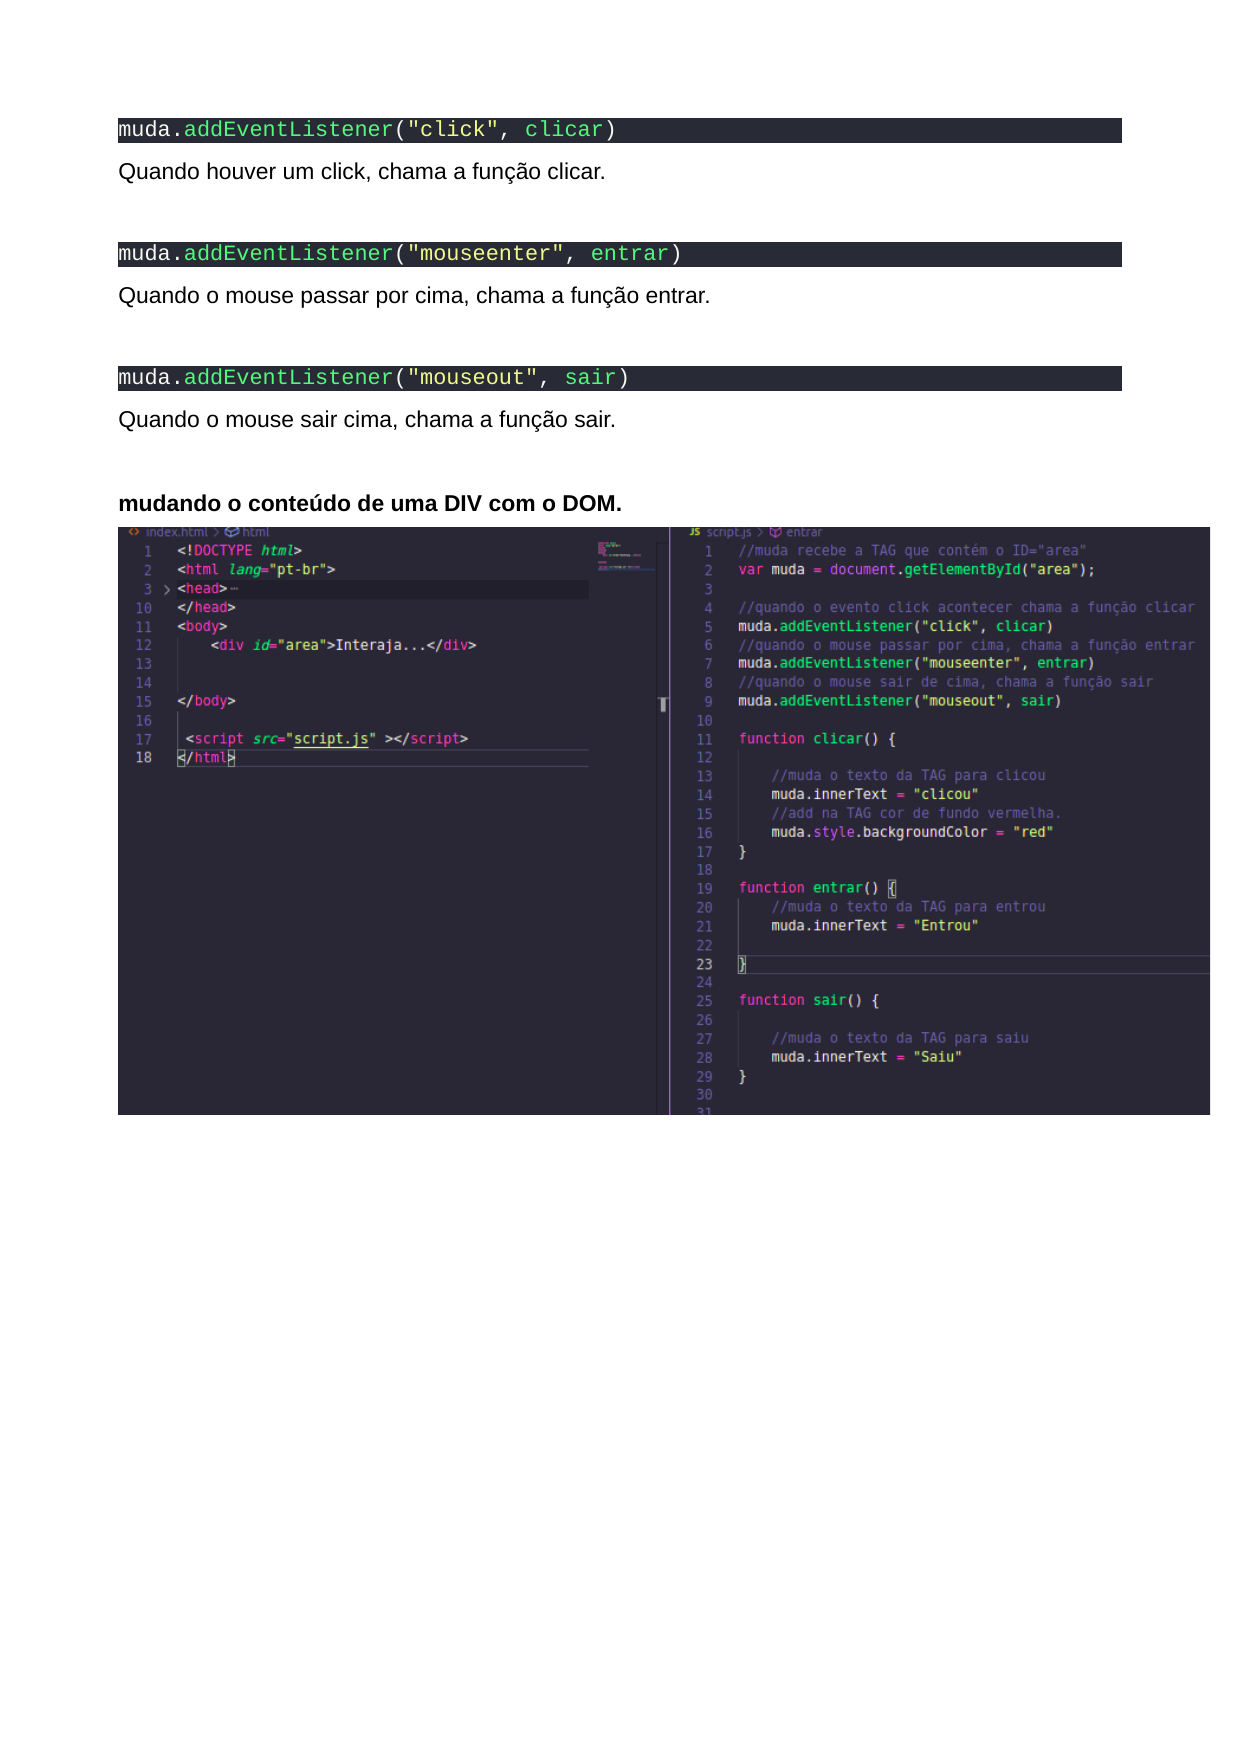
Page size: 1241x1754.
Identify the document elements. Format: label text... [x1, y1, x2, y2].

text Quando houver um click, chama a função clicar. [118, 158, 1122, 184]
text muda.addEventListener("mouseout", sair) [118, 366, 1122, 391]
text mudando o conteúdo de uma DIV com o DOM. [118, 490, 1122, 527]
text Quando o mouse sair cima, chama a função sair. [118, 406, 1122, 433]
text muda.addEventListener("mouseenter", entrar) [118, 242, 1122, 267]
text muda.addEventListener("click", clicar) [118, 118, 1122, 143]
text Quando o mouse passar por cima, chama a função entrar. [118, 282, 1122, 309]
picture [118, 527, 1211, 1115]
